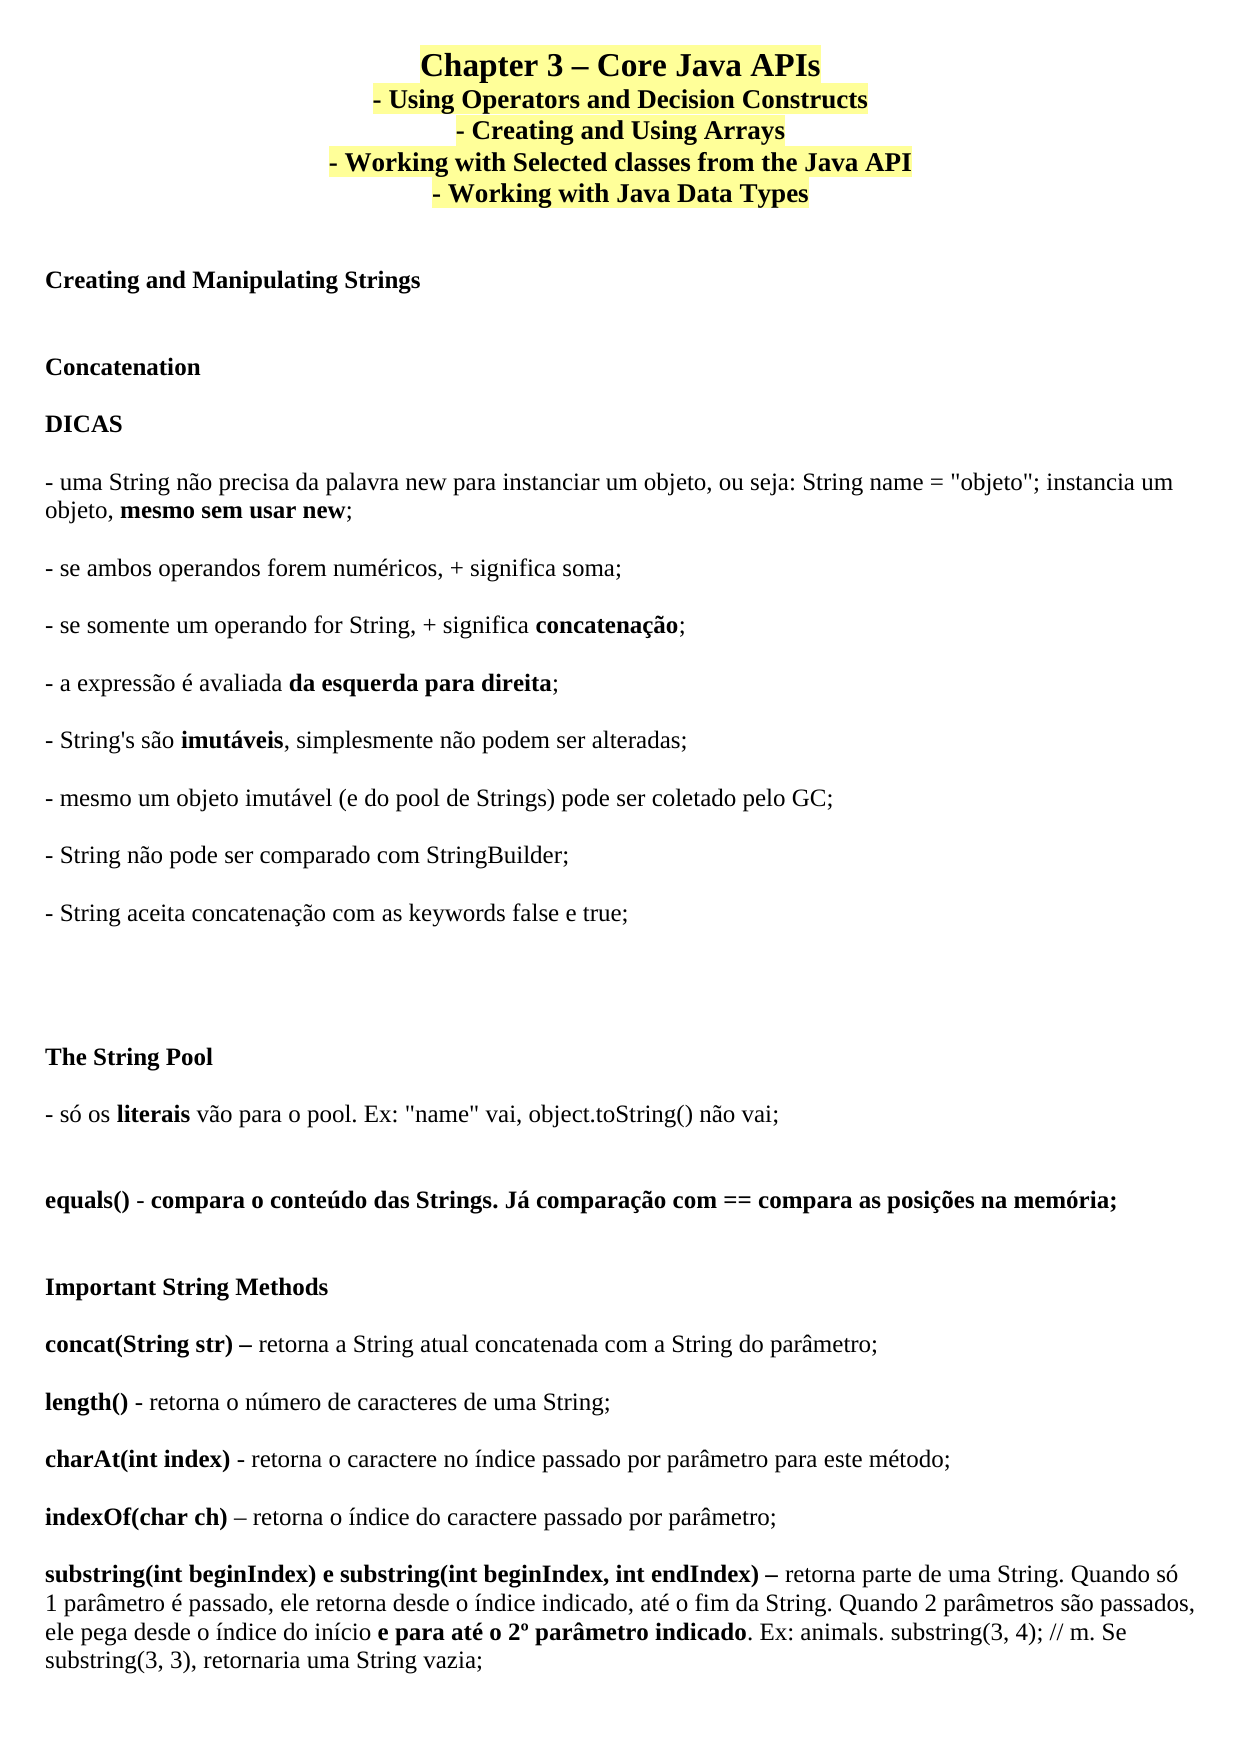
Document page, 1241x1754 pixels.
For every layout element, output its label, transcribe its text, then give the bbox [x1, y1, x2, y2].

text The String Pool [45, 1042, 1196, 1070]
text equals() - compara o conteúdo das Strings. Já comparação com == compara as posições na memória; [45, 1185, 1196, 1214]
text Concatenation [45, 352, 1196, 380]
text Important String Methods [45, 1272, 1196, 1300]
text - se somente um operando for String, + significa concatenação; [45, 610, 1196, 639]
text length() - retorna o número de caracteres de uma String; [45, 1387, 1196, 1415]
text substring(int beginIndex) e substring(int beginIndex, int endIndex) – retorna parte de uma String. Quando só 1 parâmetro é passado, ele retorna desde o índice indicado, até o fim da String. Quando 2 parâmetros são passados, ele pega desde o índice do início e para até o 2º parâmetro indicado. Ex: animals. substring(3, 4); // m. Se substring(3, 3), retornaria uma String vazia; [45, 1559, 1196, 1674]
text - uma String não precisa da palavra new para instanciar um objeto, ou seja: String name = "objeto"; instancia um objeto, mesmo sem usar new; [45, 467, 1196, 524]
text indexOf(char ch) – retorna o índice do caractere passado por parâmetro; [45, 1502, 1196, 1530]
text - Working with Selected classes from the Java API [45, 146, 1196, 177]
text DICAS [45, 409, 1196, 438]
text - String's são imutáveis, simplesmente não podem ser alteradas; [45, 725, 1196, 754]
text charAt(int index) - retorna o caractere no índice passado por parâmetro para este método; [45, 1444, 1196, 1473]
text concat(String str) – retorna a String atual concatenada com a String do parâmetro; [45, 1329, 1196, 1358]
text - String aceita concatenação com as keywords false e true; [45, 898, 1196, 927]
text - Working with Java Data Types [45, 177, 1196, 208]
text Chapter 3 – Core Java APIs [45, 45, 1196, 83]
text - mesmo um objeto imutável (e do pool de Strings) pode ser coletado pelo GC; [45, 783, 1196, 812]
text - Creating and Using Arrays [45, 114, 1196, 146]
text - String não pode ser comparado com StringBuilder; [45, 840, 1196, 869]
text - só os literais vão para o pool. Ex: "name" vai, object.toString() não vai; [45, 1099, 1196, 1128]
text - Using Operators and Decision Constructs [45, 83, 1196, 114]
text - se ambos operandos forem numéricos, + significa soma; [45, 553, 1196, 582]
text - a expressão é avaliada da esquerda para direita; [45, 668, 1196, 697]
text Creating and Manipulating Strings [45, 265, 1196, 294]
